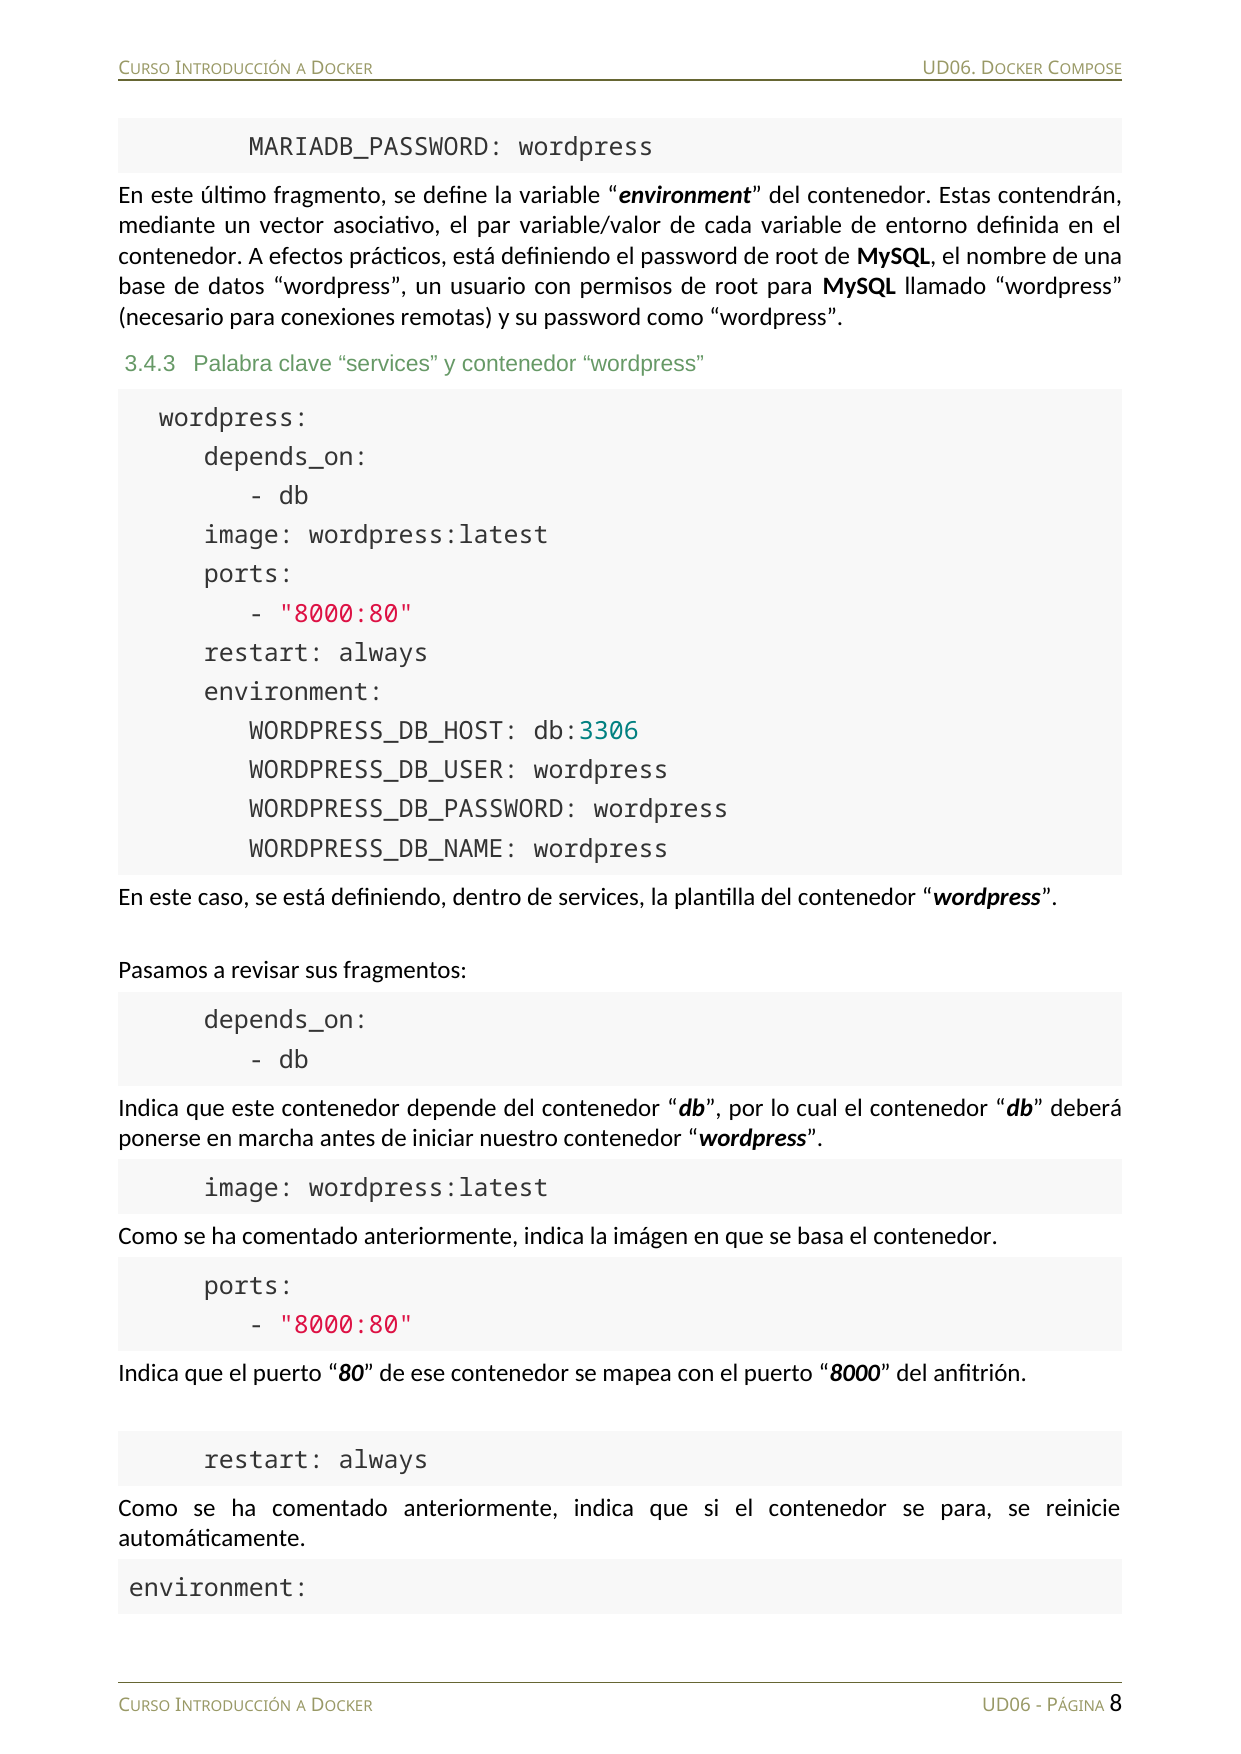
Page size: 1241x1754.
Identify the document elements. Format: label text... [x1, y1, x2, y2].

text Indica que este contenedor depende del contenedor “db”, por lo cual el contenedor “db” deberá ponerse en marcha antes de iniciar nuestro contenedor “wordpress”. [118, 1092, 1122, 1153]
text Indica que el puerto “80” de ese contenedor se mapea con el puerto “8000” del anfitrión. [118, 1357, 1122, 1387]
table_header wordpress: depends_on: - db image: wordpress:latest ports: - "8000:80" restart: always environment: WORDPRESS_DB_HOST: db:3306 WORDPRESS_DB_USER: wordpress WORDPRESS_DB_PASSWORD: wordpress WORDPRESS_DB_NAME: wordpress [118, 389, 1122, 875]
table_header image: wordpress:latest [118, 1159, 1122, 1214]
table_header ports: - "8000:80" [118, 1257, 1122, 1351]
subtitle Palabra clave “services” y contenedor “wordpress” [118, 350, 1122, 377]
text Pasamos a revisar sus fragmentos: [118, 955, 1122, 985]
table_header environment: [118, 1559, 1122, 1614]
text Como se ha comentado anteriormente, indica la imágen en que se basa el contenedor. [118, 1220, 1122, 1251]
table_header restart: always [118, 1431, 1122, 1486]
text Como se ha comentado anteriormente, indica que si el contenedor se para, se reinicie automáticamente. [118, 1492, 1122, 1553]
text En este último fragmento, se define la variable “environment” del contenedor. Estas contendrán, mediante un vector asociativo, el par variable/valor de cada variable de entorno definida en el contenedor. A efectos prácticos, está definiendo el password de root de MySQL, el nombre de una base de datos “wordpress”, un usuario con permisos de root para MySQL llamado “wordpress” (necesario para conexiones remotas) y su password como “wordpress”. [118, 179, 1122, 331]
table_header depends_on: - db [118, 992, 1122, 1086]
table_header MARIADB_PASSWORD: wordpress [118, 118, 1122, 173]
text En este caso, se está definiendo, dentro de services, la plantilla del contenedor “wordpress”. [118, 881, 1122, 911]
